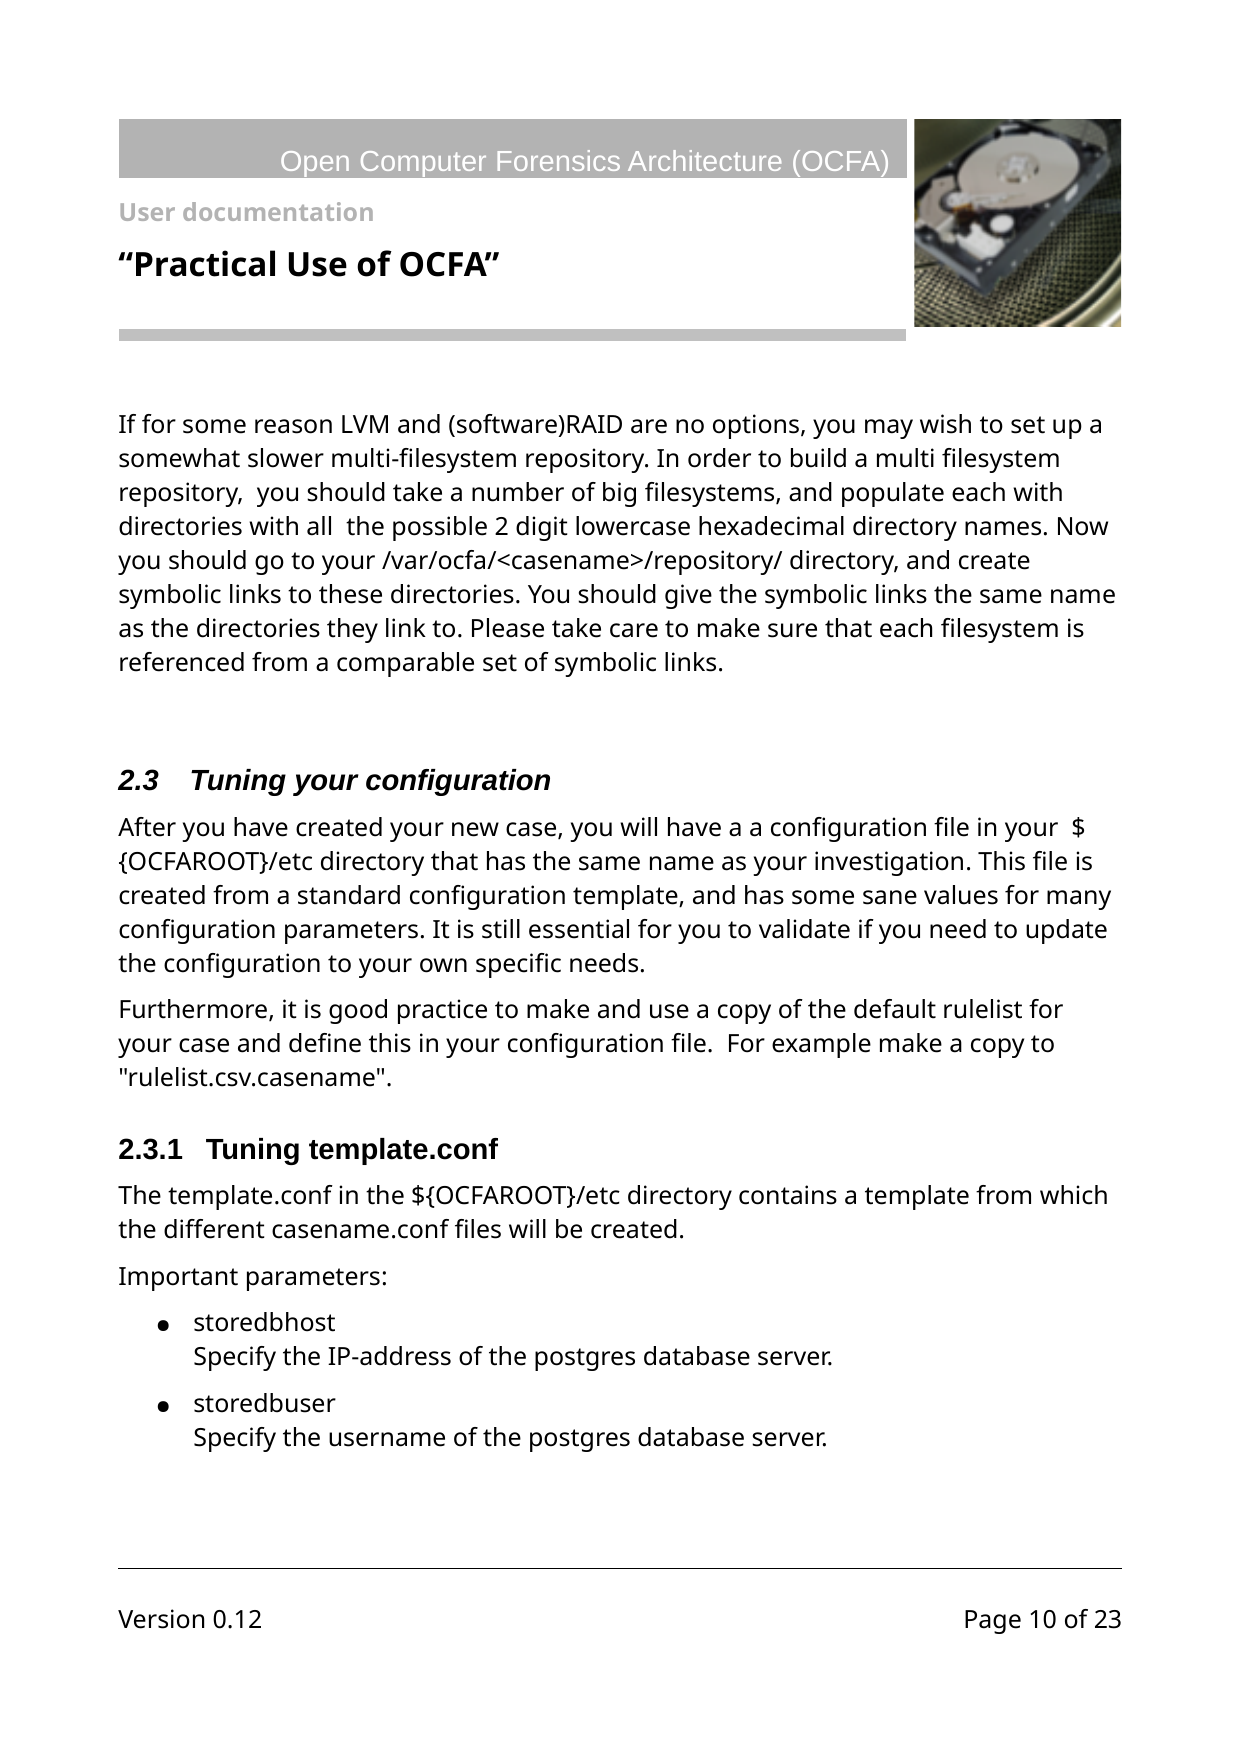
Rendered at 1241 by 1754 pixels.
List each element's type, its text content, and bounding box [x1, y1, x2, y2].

list storedbhost Specify the IP-address of the postgres database server. [156, 1305, 1122, 1373]
text If for some reason LVM and (software)RAID are no options, you may wish to set up a somewhat slower multi-filesystem repository. In order to build a multi filesystem repository, you should take a number of big filesystems, and populate each with directories with all the possible 2 digit lowercase hexadecimal directory names. Now you should go to your /var/ocfa/<casename>/repository/ directory, and create symbolic links to these directories. You should give the symbolic links the same name as the directories they link to. Please take care to make sure that each filesystem is referenced from a comparable set of symbolic links. [118, 407, 1122, 679]
list storedbuser Specify the username of the postgres database server. [156, 1386, 1122, 1454]
text Important parameters: [118, 1258, 1122, 1292]
text The template.conf in the ${OCFAROOT}/etc directory contains a template from which the different casename.conf files will be created. [118, 1178, 1122, 1246]
subtitle Tuning your configuration [118, 763, 1122, 797]
text Furthermore, it is good practice to make and use a copy of the default rulelist for your case and define this in your configuration file. For example make a copy to "rulelist.csv.casename". [118, 992, 1122, 1094]
text After you have created your new case, you will have a a configuration file in your ${OCFAROOT}/etc directory that has the same name as your investigation. This file is created from a standard configuration template, and has some sane values for many configuration parameters. It is still essential for you to validate if you need to update the configuration to your own specific needs. [118, 809, 1122, 979]
subtitle Tuning template.conf [118, 1132, 1122, 1165]
picture [914, 119, 1122, 327]
